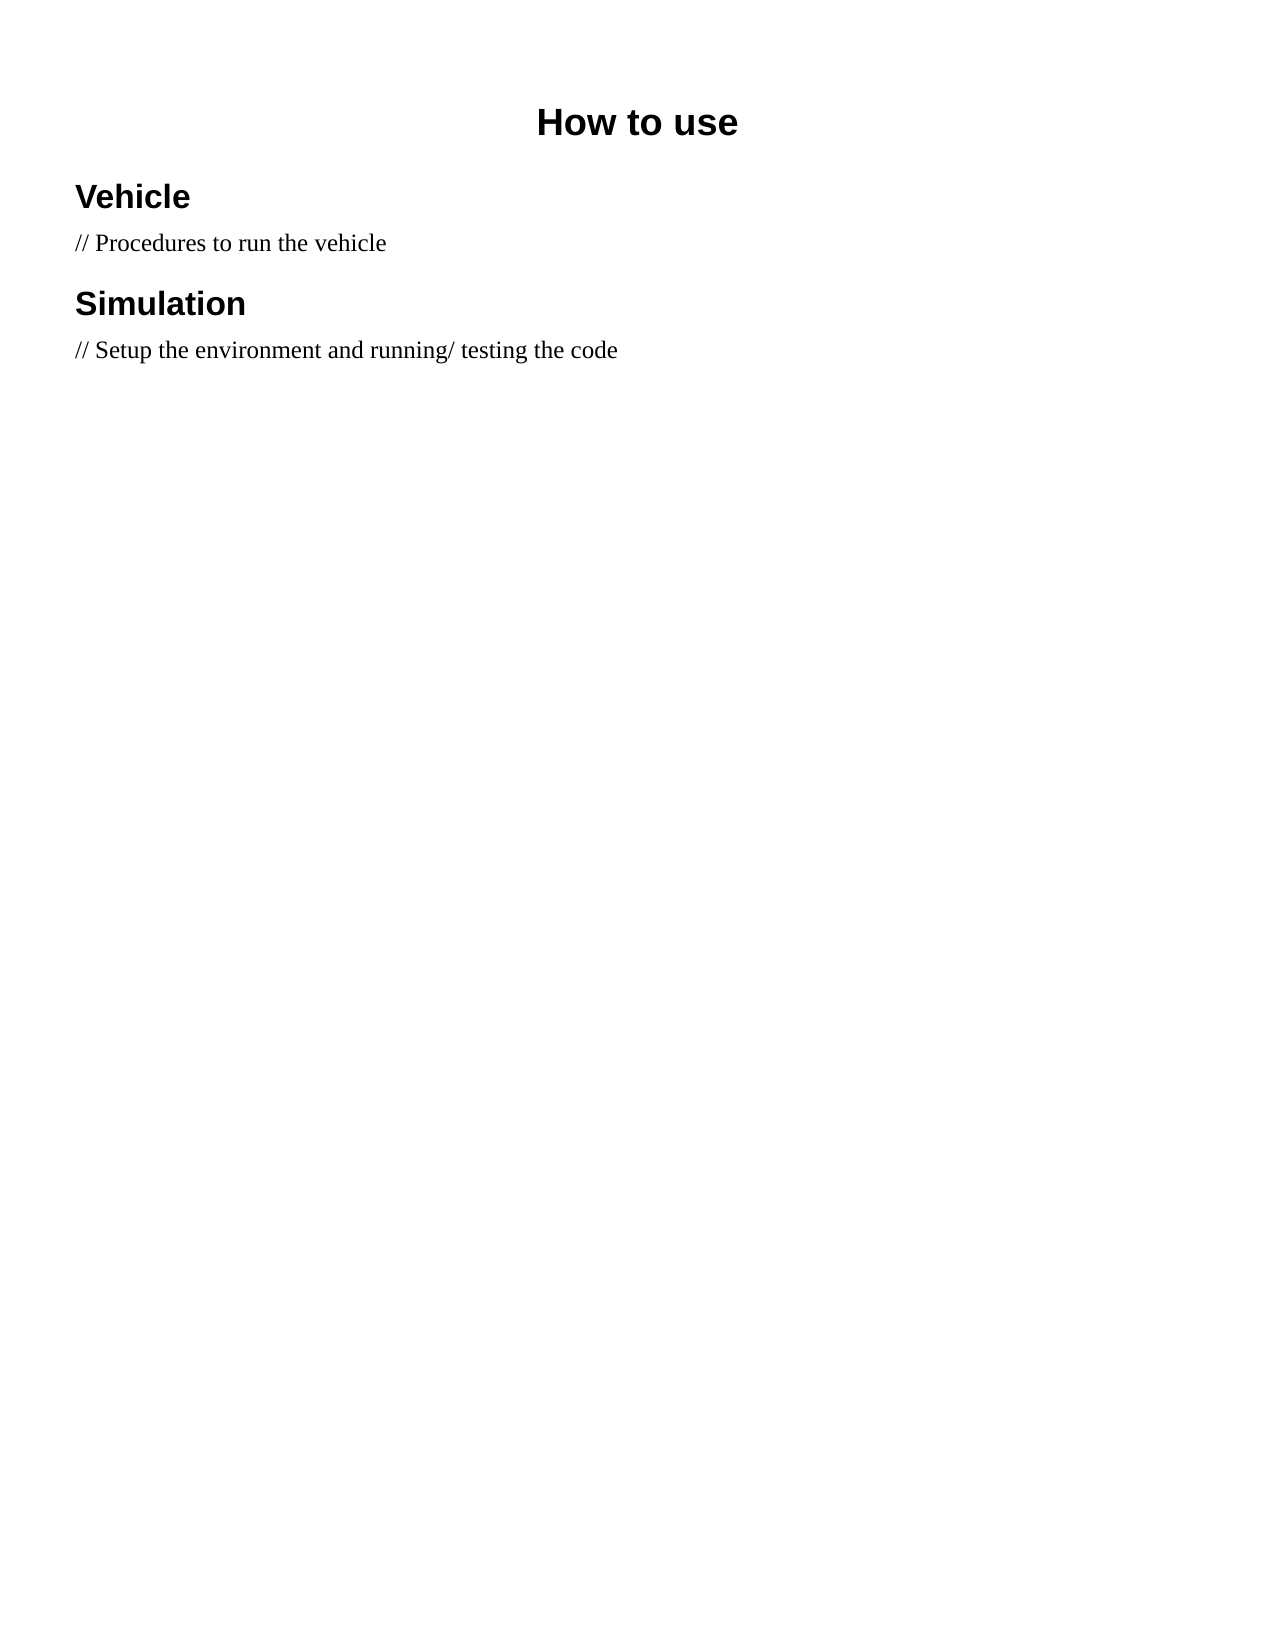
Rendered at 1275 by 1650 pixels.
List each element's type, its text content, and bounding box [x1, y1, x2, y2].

subtitle Simulation [75, 284, 1200, 322]
subtitle How to use [75, 100, 1200, 144]
text // Procedures to run the vehicle [75, 228, 1200, 257]
text // Setup the environment and running/ testing the code [75, 335, 1200, 363]
subtitle Vehicle [75, 177, 1200, 216]
